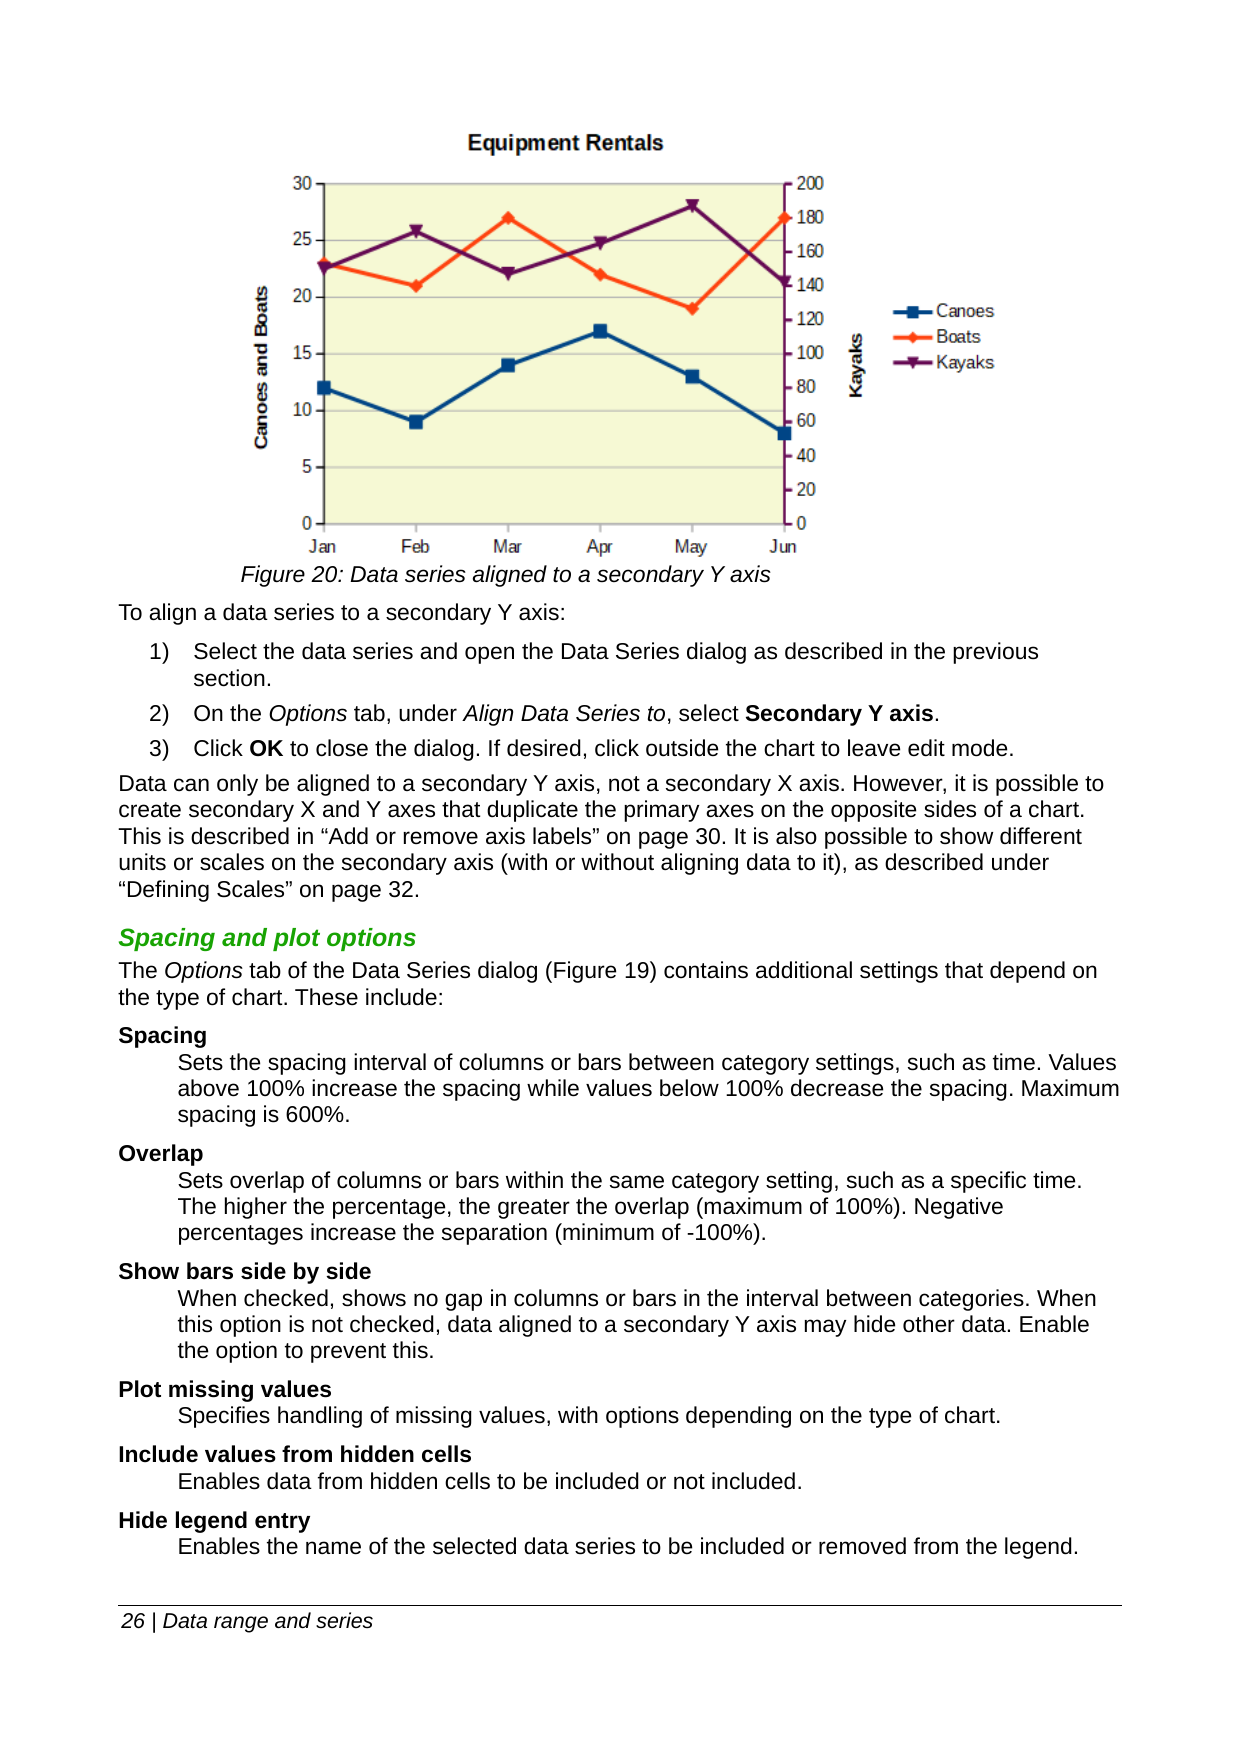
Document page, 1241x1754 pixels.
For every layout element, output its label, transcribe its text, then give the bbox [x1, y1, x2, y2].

text Data can only be aligned to a secondary Y axis, not a secondary X axis. However, it is possible to create secondary X and Y axes that duplicate the primary axes on the opposite sides of a chart. This is described in “Add or remove axis labels” on page 30. It is also possible to show different units or scales on the secondary axis (with or without aligning data to it), as described under “Defining Scales” on page 32. [118, 770, 1122, 902]
picture [240, 118, 1000, 561]
text Figure 20: Data series aligned to a secondary Y axis [240, 561, 1000, 587]
text Specifies handling of missing values, with options depending on the type of chart. [177, 1402, 1122, 1429]
subtitle Spacing and plot options [118, 922, 1122, 951]
text Hide legend entry [118, 1507, 1122, 1533]
list Select the data series and open the Data Series dialog as described in the previous section. [169, 638, 1122, 691]
text Overlap [118, 1140, 1122, 1167]
text Plot missing values [118, 1376, 1122, 1402]
text Sets overlap of columns or bars within the same category setting, such as a specific time. The higher the percentage, the greater the overlap (maximum of 100%). Negative percentages increase the separation (minimum of -100%). [177, 1167, 1122, 1246]
text Enables data from hidden cells to be included or not included. [177, 1468, 1122, 1494]
text The Options tab of the Data Series dialog (Figure 19) contains additional settings that depend on the type of chart. These include: [118, 957, 1122, 1010]
text Enables the name of the selected data series to be included or removed from the legend. [177, 1533, 1122, 1559]
list On the Options tab, under Align Data Series to, select Secondary Y axis. [169, 700, 1122, 726]
text Include values from hidden cells [118, 1441, 1122, 1468]
text To align a data series to a secondary Y axis: [118, 599, 1122, 626]
text Sets the spacing interval of columns or bars between category settings, such as time. Values above 100% increase the spacing while values below 100% decrease the spacing. Maximum spacing is 600%. [177, 1049, 1122, 1128]
text Show bars side by side [118, 1258, 1122, 1284]
list Click OK to close the dialog. If desired, click outside the chart to leave edit mode. [169, 735, 1122, 761]
text When checked, shows no gap in columns or bars in the interval between categories. When this option is not checked, data aligned to a secondary Y axis may hide other data. Enable the option to prevent this. [177, 1284, 1122, 1364]
text Spacing [118, 1022, 1122, 1049]
